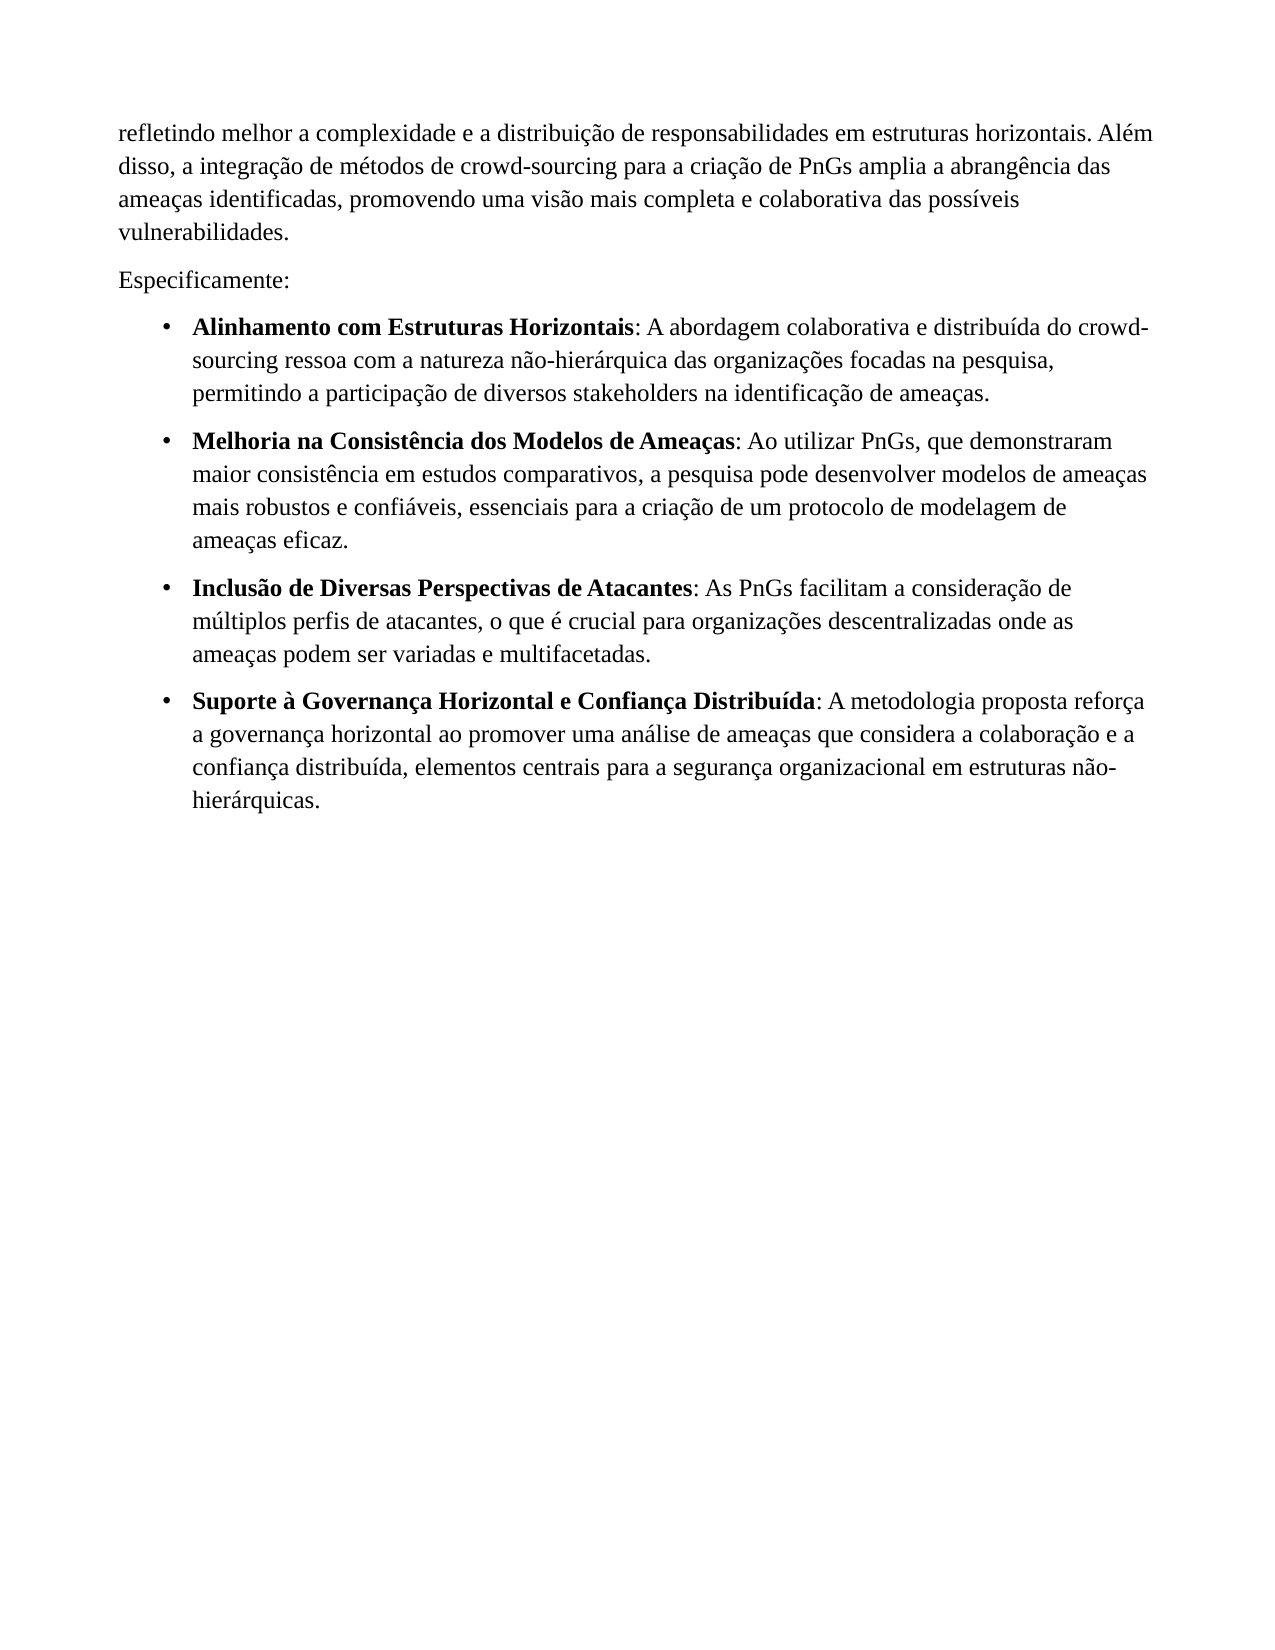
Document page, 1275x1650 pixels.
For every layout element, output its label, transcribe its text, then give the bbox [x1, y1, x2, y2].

list Inclusão de Diversas Perspectivas de Atacantes: As PnGs facilitam a consideração de múltiplos perfis de atacantes, o que é crucial para organizações descentralizadas onde as ameaças podem ser variadas e multifacetadas. [162, 573, 1157, 667]
list Alinhamento com Estruturas Horizontais: A abordagem colaborativa e distribuída do crowd-sourcing ressoa com a natureza não-hierárquica das organizações focadas na pesquisa, permitindo a participação de diversos stakeholders na identificação de ameaças. [162, 312, 1157, 407]
text refletindo melhor a complexidade e a distribuição de responsabilidades em estruturas horizontais. Além disso, a integração de métodos de crowd-sourcing para a criação de PnGs amplia a abrangência das ameaças identificadas, promovendo uma visão mais completa e colaborativa das possíveis vulnerabilidades. [118, 118, 1157, 246]
list Suporte à Governança Horizontal e Confiança Distribuída: A metodologia proposta reforça a governança horizontal ao promover uma análise de ameaças que considera a colaboração e a confiança distribuída, elementos centrais para a segurança organizacional em estruturas não-hierárquicas. [162, 686, 1157, 814]
list Melhoria na Consistência dos Modelos de Ameaças: Ao utilizar PnGs, que demonstraram maior consistência em estudos comparativos, a pesquisa pode desenvolver modelos de ameaças mais robustos e confiáveis, essenciais para a criação de um protocolo de modelagem de ameaças eficaz. [162, 426, 1157, 554]
text Especificamente: [118, 265, 1157, 293]
